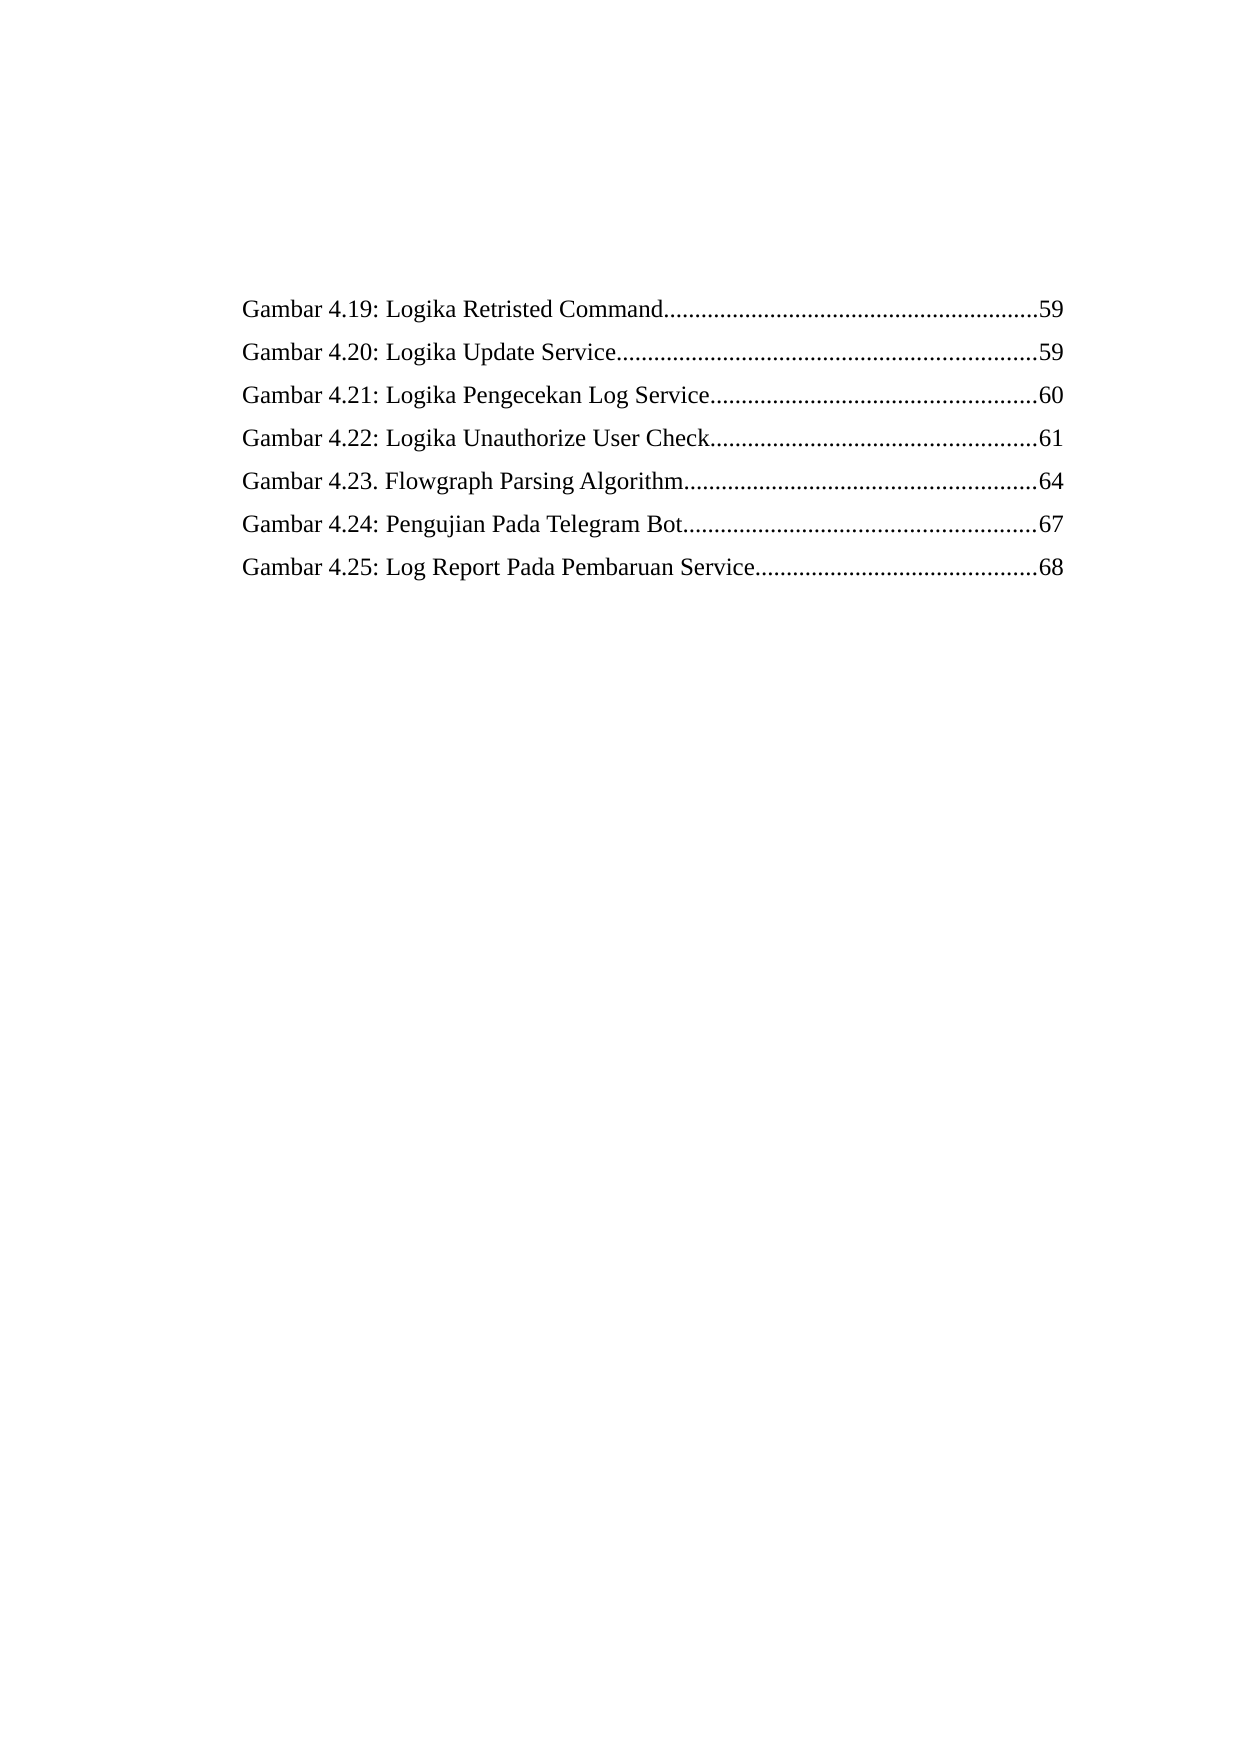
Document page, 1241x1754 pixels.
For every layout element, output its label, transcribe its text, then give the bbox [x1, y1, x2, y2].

text Gambar 4.21: Logika Pengecekan Log Service 60 [236, 380, 1063, 409]
text Gambar 4.22: Logika Unauthorize User Check 61 [236, 423, 1063, 452]
text Gambar 4.19: Logika Retristed Command 59 [236, 294, 1063, 322]
text Gambar 4.23. Flowgraph Parsing Algorithm 64 [236, 466, 1063, 495]
text Gambar 4.25: Log Report Pada Pembaruan Service 68 [236, 552, 1063, 581]
text Gambar 4.24: Pengujian Pada Telegram Bot 67 [236, 509, 1063, 538]
text Gambar 4.20: Logika Update Service 59 [236, 337, 1063, 366]
